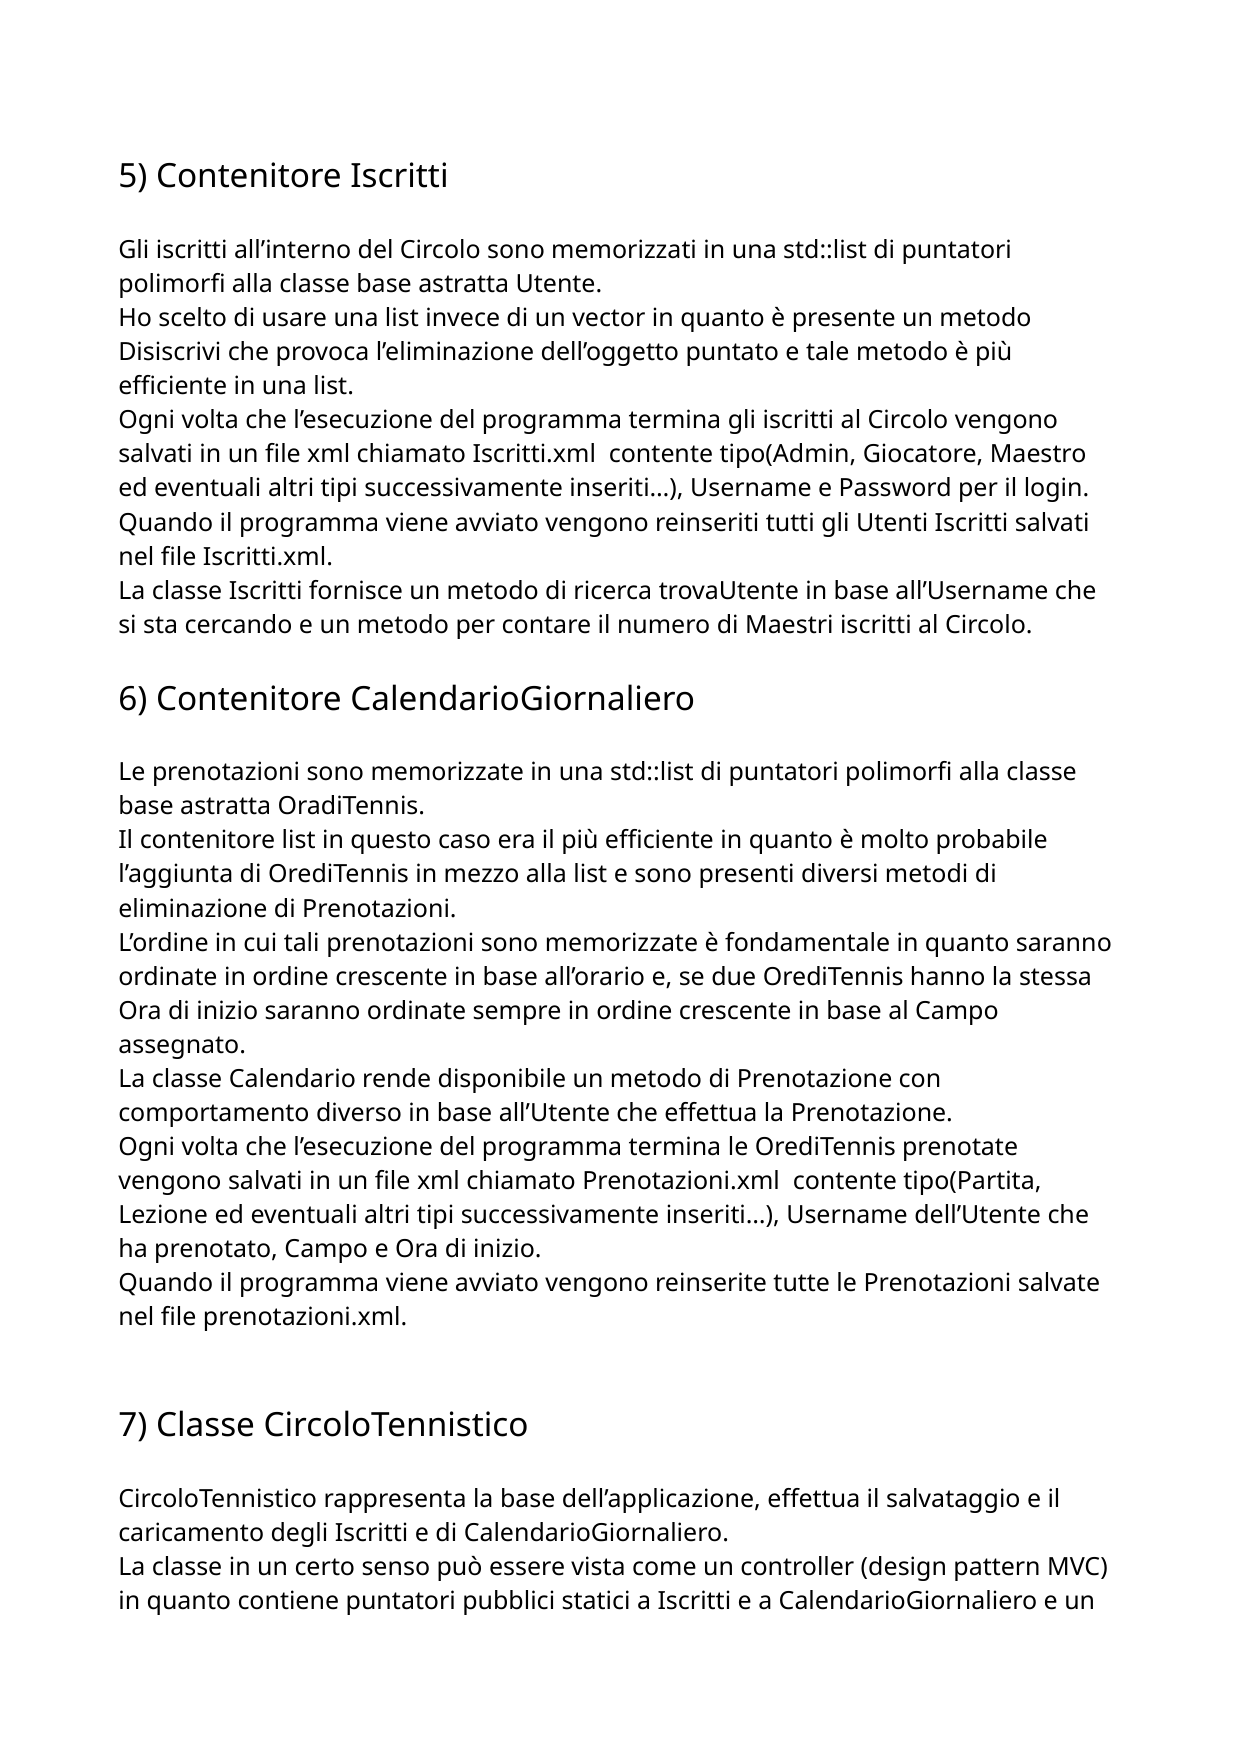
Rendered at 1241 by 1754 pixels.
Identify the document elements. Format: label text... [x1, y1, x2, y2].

text L’ordine in cui tali prenotazioni sono memorizzate è fondamentale in quanto saranno ordinate in ordine crescente in base all’orario e, se due OrediTennis hanno la stessa Ora di inizio saranno ordinate sempre in ordine crescente in base al Campo assegnato. [118, 924, 1122, 1061]
text Il contenitore list in questo caso era il più efficiente in quanto è molto probabile l’aggiunta di OrediTennis in mezzo alla list e sono presenti diversi metodi di eliminazione di Prenotazioni. [118, 822, 1122, 924]
text Le prenotazioni sono memorizzate in una std::list di puntatori polimorfi alla classe base astratta OradiTennis. [118, 754, 1122, 822]
text Quando il programma viene avviato vengono reinserite tutte le Prenotazioni salvate nel file prenotazioni.xml. [118, 1265, 1122, 1333]
text Gli iscritti all’interno del Circolo sono memorizzati in una std::list di puntatori polimorfi alla classe base astratta Utente. [118, 232, 1122, 300]
text La classe in un certo senso può essere vista come un controller (design pattern MVC) in quanto contiene puntatori pubblici statici a Iscritti e a CalendarioGiornaliero e un [118, 1549, 1122, 1617]
text Ogni volta che l’esecuzione del programma termina le OrediTennis prenotate vengono salvati in un file xml chiamato Prenotazioni.xml contente tipo(Partita, Lezione ed eventuali altri tipi successivamente inseriti…), Username dell’Utente che ha prenotato, Campo e Ora di inizio. [118, 1129, 1122, 1265]
text 6) Contenitore CalendarioGiornaliero [118, 674, 1122, 720]
text CircoloTennistico rappresenta la base dell’applicazione, effettua il salvataggio e il caricamento degli Iscritti e di CalendarioGiornaliero. [118, 1481, 1122, 1549]
text La classe Calendario rende disponibile un metodo di Prenotazione con comportamento diverso in base all’Utente che effettua la Prenotazione. [118, 1061, 1122, 1129]
text Quando il programma viene avviato vengono reinseriti tutti gli Utenti Iscritti salvati nel file Iscritti.xml. [118, 504, 1122, 572]
text Ogni volta che l’esecuzione del programma termina gli iscritti al Circolo vengono salvati in un file xml chiamato Iscritti.xml contente tipo(Admin, Giocatore, Maestro ed eventuali altri tipi successivamente inseriti…), Username e Password per il login. [118, 402, 1122, 504]
text La classe Iscritti fornisce un metodo di ricerca trovaUtente in base all’Username che si sta cercando e un metodo per contare il numero di Maestri iscritti al Circolo. [118, 572, 1122, 640]
text 7) Classe CircoloTennistico [118, 1401, 1122, 1447]
text Ho scelto di usare una list invece di un vector in quanto è presente un metodo Disiscrivi che provoca l’eliminazione dell’oggetto puntato e tale metodo è più efficiente in una list. [118, 300, 1122, 402]
text 5) Contenitore Iscritti [118, 152, 1122, 198]
